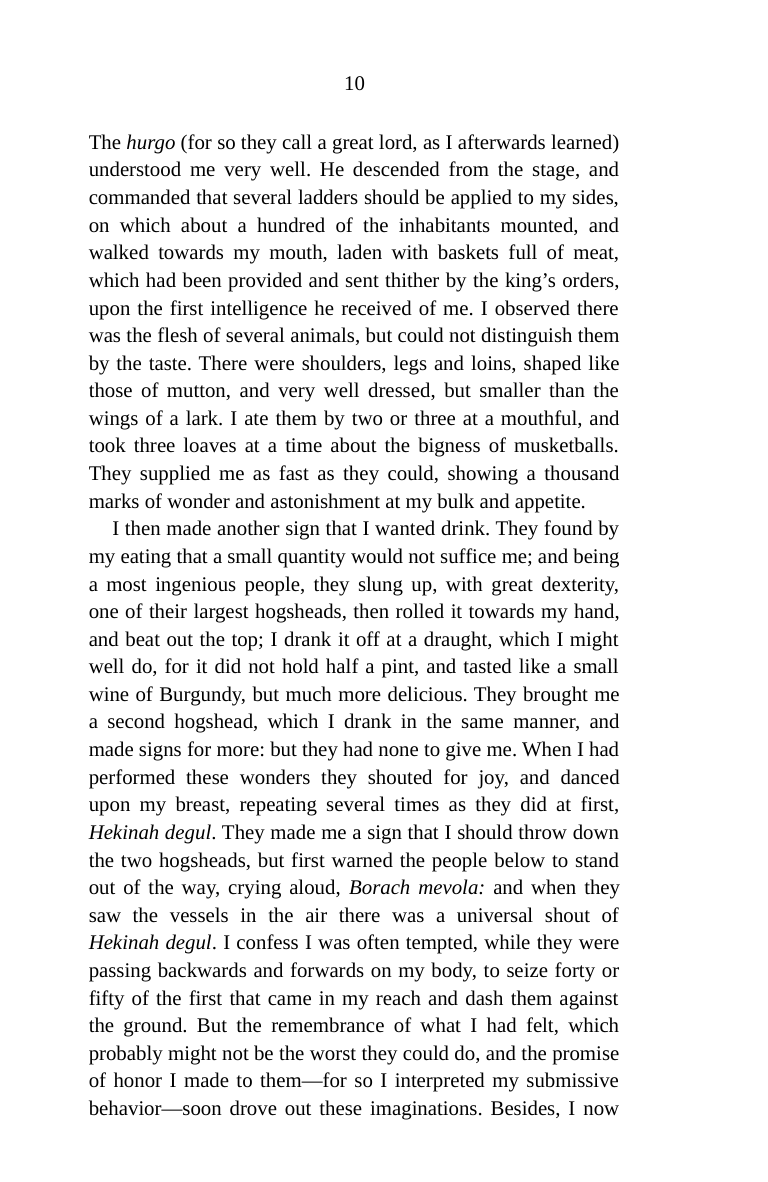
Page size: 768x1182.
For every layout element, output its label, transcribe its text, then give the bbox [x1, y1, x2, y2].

text The hurgo (for so they call a great lord, as I afterwards learned) understood me very well. He descended from the stage, and commanded that several ladders should be applied to my sides, on which about a hundred of the inhabitants mounted, and walked towards my mouth, laden with baskets full of meat, which had been provided and sent thither by the king’s orders, upon the first intelligence he received of me. I observed there was the flesh of several animals, but could not distinguish them by the taste. There were shoulders, legs and loins, shaped like those of mutton, and very well dressed, but smaller than the wings of a lark. I ate them by two or three at a mouthful, and took three loaves at a time about the bigness of musketballs. They supplied me as fast as they could, showing a thousand marks of wonder and astonishment at my bulk and appetite. [88, 130, 620, 513]
text I then made another sign that I wanted drink. They found by my eating that a small quantity would not suffice me; and being a most ingenious people, they slung up, with great dexterity, one of their largest hogsheads, then rolled it towards my hand, and beat out the top; I drank it off at a draught, which I might well do, for it did not hold half a pint, and tasted like a small wine of Burgundy, but much more delicious. They brought me a second hogshead, which I drank in the same manner, and made signs for more: but they had none to give me. When I had performed these wonders they shouted for joy, and danced upon my breast, repeating several times as they did at first, Hekinah degul. They made me a sign that I should throw down the two hogsheads, but first warned the people below to stand out of the way, crying aloud, Borach mevola: and when they saw the vessels in the air there was a universal shout of Hekinah degul. I confess I was often tempted, while they were passing backwards and forwards on my body, to seize forty or fifty of the first that came in my reach and dash them against the ground. But the remembrance of what I had felt, which probably might not be the worst they could do, and the promise of honor I made to them—for so I interpreted my submissive behavior—soon drove out these imaginations. Besides, I now [88, 516, 620, 1120]
